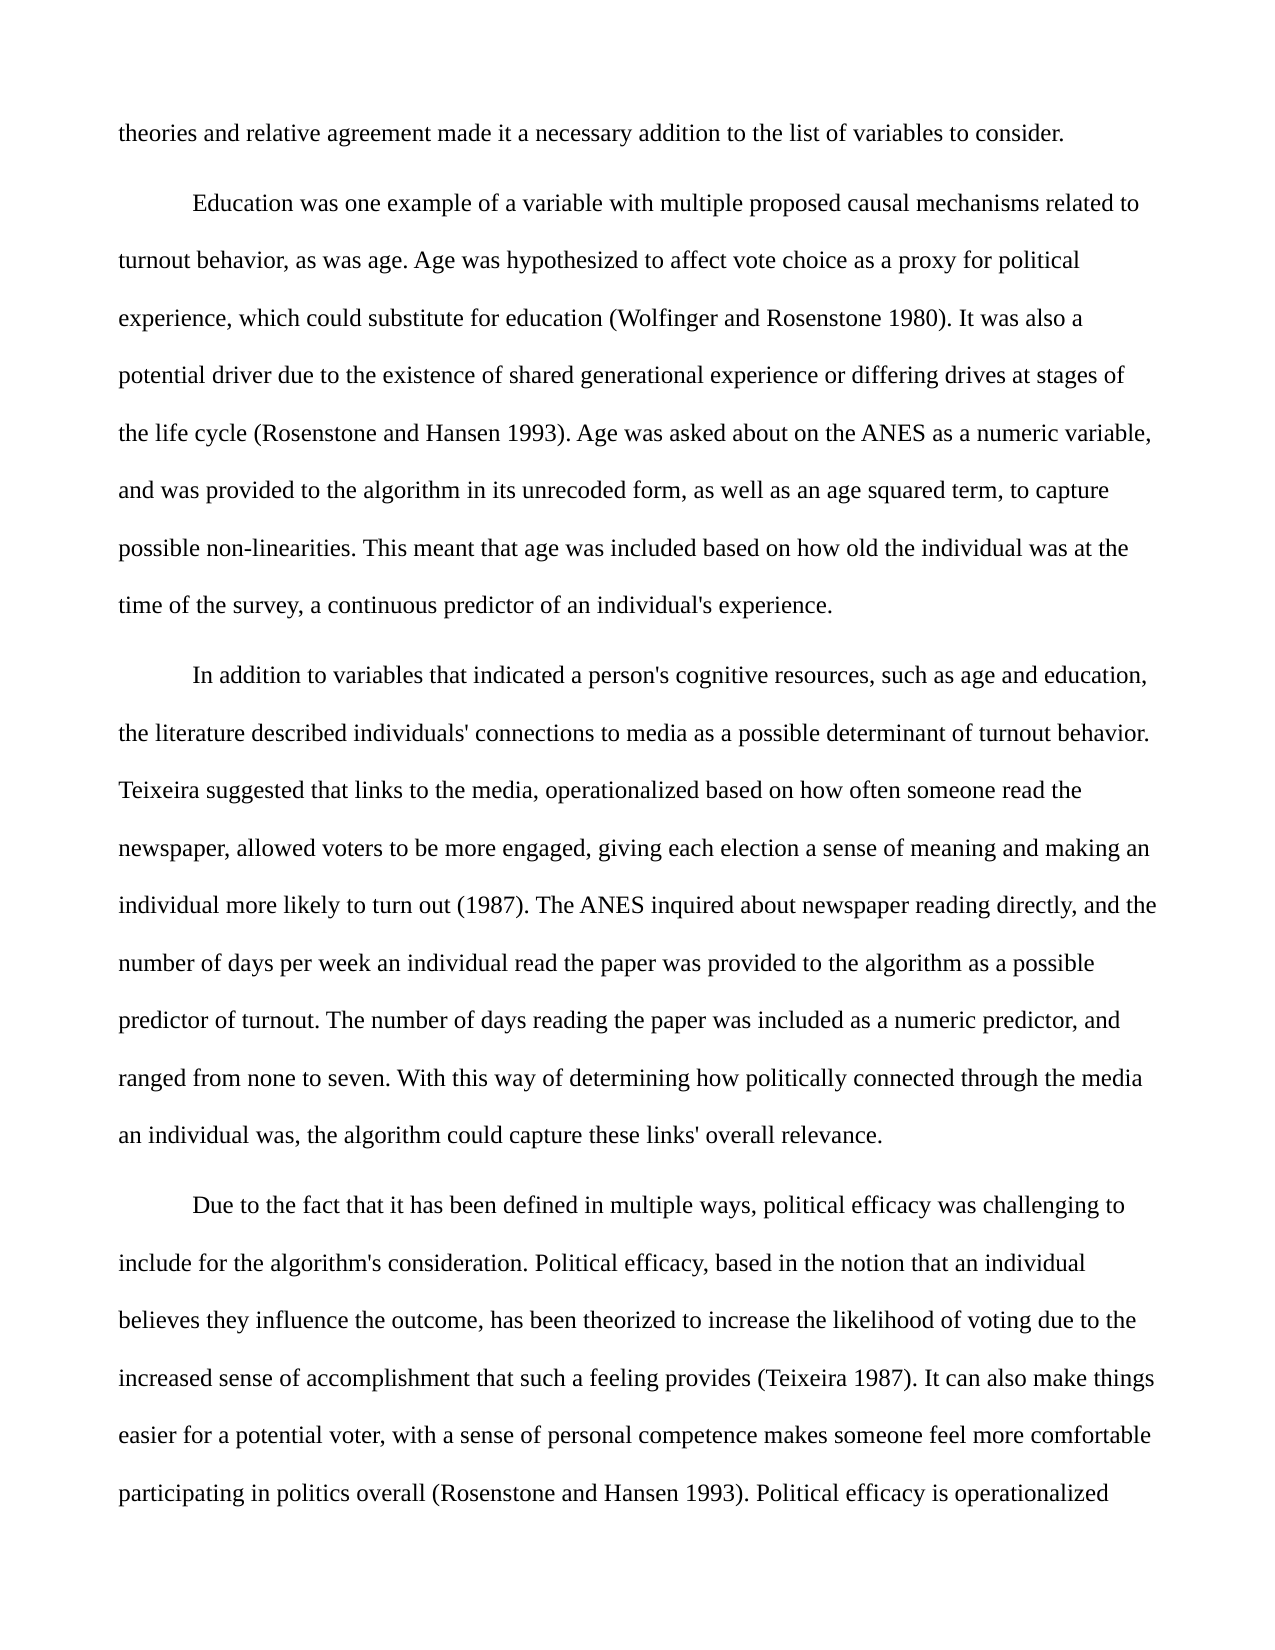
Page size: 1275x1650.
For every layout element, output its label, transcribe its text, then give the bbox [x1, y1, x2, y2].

text Education was one example of a variable with multiple proposed causal mechanisms related to turnout behavior, as was age. Age was hypothesized to affect vote choice as a proxy for political experience, which could substitute for education (Wolfinger and Rosenstone 1980). It was also a potential driver due to the existence of shared generational experience or differing drives at stages of the life cycle (Rosenstone and Hansen 1993). Age was asked about on the ANES as a numeric variable, and was provided to the algorithm in its unrecoded form, as well as an age squared term, to capture possible non-linearities. This meant that age was included based on how old the individual was at the time of the survey, a continuous predictor of an individual's experience. [118, 188, 1157, 619]
text theories and relative agreement made it a necessary addition to the list of variables to consider. [118, 118, 1157, 147]
text Due to the fact that it has been defined in multiple ways, political efficacy was challenging to include for the algorithm's consideration. Political efficacy, based in the notion that an individual believes they influence the outcome, has been theorized to increase the likelihood of voting due to the increased sense of accomplishment that such a feeling provides (Teixeira 1987). It can also make things easier for a potential voter, with a sense of personal competence makes someone feel more comfortable participating in politics overall (Rosenstone and Hansen 1993). Political efficacy is operationalized [118, 1191, 1157, 1507]
text In addition to variables that indicated a person's cognitive resources, such as age and education, the literature described individuals' connections to media as a possible determinant of turnout behavior. Teixeira suggested that links to the media, operationalized based on how often someone read the newspaper, allowed voters to be more engaged, giving each election a sense of meaning and making an individual more likely to turn out (1987). The ANES inquired about newspaper reading directly, and the number of days per week an individual read the paper was provided to the algorithm as a possible predictor of turnout. The number of days reading the paper was included as a numeric predictor, and ranged from none to seven. With this way of determining how politically connected through the media an individual was, the algorithm could capture these links' overall relevance. [118, 661, 1157, 1149]
